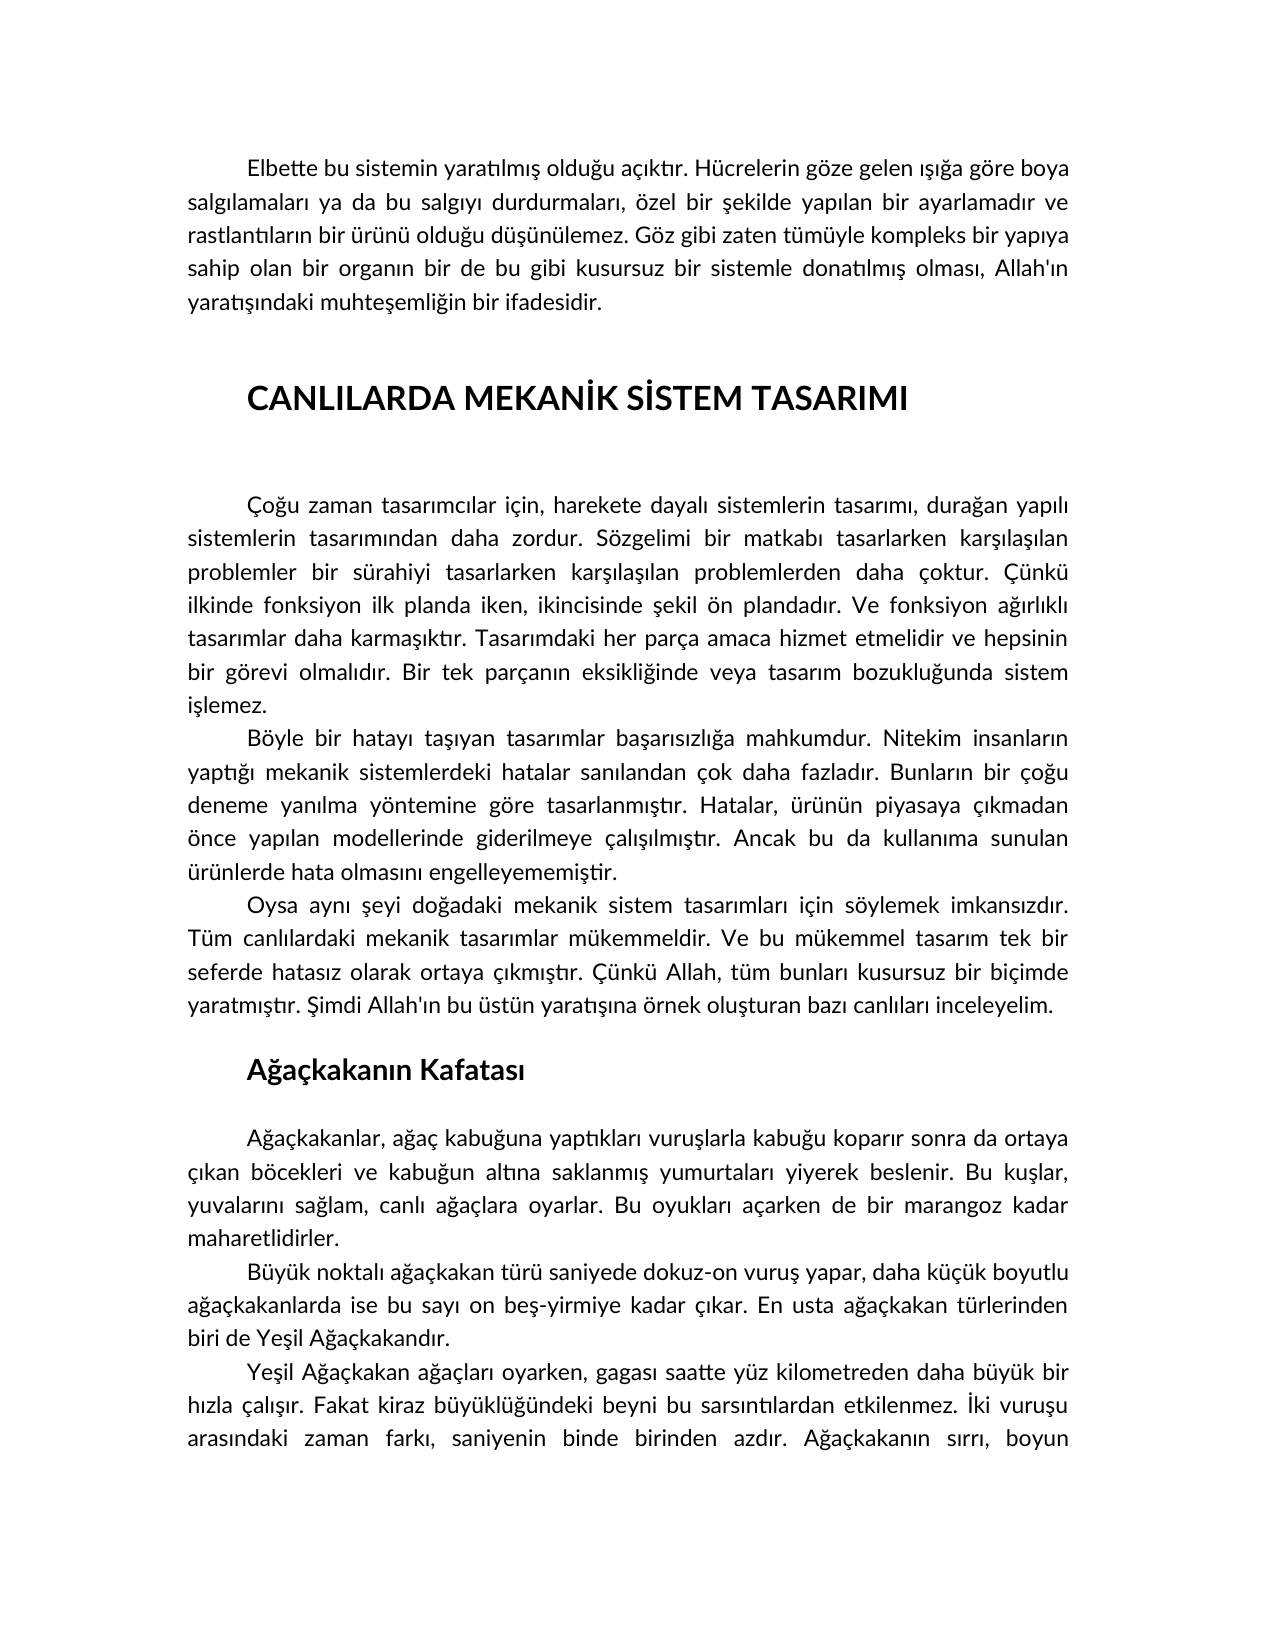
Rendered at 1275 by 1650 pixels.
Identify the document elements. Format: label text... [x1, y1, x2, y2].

subtitle CANLILARDA MEKANİK SİSTEM TASARIMI [187, 383, 1070, 417]
text Elbette bu sistemin yaratılmış olduğu açıktır. Hücrelerin göze gelen ışığa göre boya salgılamaları ya da bu salgıyı durdurmaları, özel bir şekilde yapılan bir ayarlamadır ve rastlantıların bir ürünü olduğu düşünülemez. Göz gibi zaten tümüyle kompleks bir yapıya sahip olan bir organın bir de bu gibi kusursuz bir sistemle donatılmış olması, Allah'ın yaratışındaki muhteşemliğin bir ifadesidir. [187, 150, 1070, 317]
text Yeşil Ağaçkakan ağaçları oyarken, gagası saatte yüz kilometreden daha büyük bir hızla çalışır. Fakat kiraz büyüklüğündeki beyni bu sarsıntılardan etkilenmez. İki vuruşu arasındaki zaman farkı, saniyenin binde birinden azdır. Ağaçkakanın sırrı, boyun [187, 1353, 1070, 1453]
text Oysa aynı şeyi doğadaki mekanik sistem tasarımları için söylemek imkansızdır. Tüm canlılardaki mekanik tasarımlar mükemmeldir. Ve bu mükemmel tasarım tek bir seferde hatasız olarak ortaya çıkmıştır. Çünkü Allah, tüm bunları kusursuz bir biçimde yaratmıştır. Şimdi Allah'ın bu üstün yaratışına örnek oluşturan bazı canlıları inceleyelim. [187, 887, 1070, 1020]
text Böyle bir hatayı taşıyan tasarımlar başarısızlığa mahkumdur. Nitekim insanların yaptığı mekanik sistemlerdeki hatalar sanılandan çok daha fazladır. Bunların bir çoğu deneme yanılma yöntemine göre tasarlanmıştır. Hatalar, ürünün piyasaya çıkmadan önce yapılan modellerinde giderilmeye çalışılmıştır. Ancak bu da kullanıma sunulan ürünlerde hata olmasını engelleyememiştir. [187, 720, 1070, 887]
text Büyük noktalı ağaçkakan türü saniyede dokuz-on vuruş yapar, daha küçük boyutlu ağaçkakanlarda ise bu sayı on beş-yirmiye kadar çıkar. En usta ağaçkakan türlerinden biri de Yeşil Ağaçkakandır. [187, 1253, 1070, 1353]
text Ağaçkakanlar, ağaç kabuğuna yaptıkları vuruşlarla kabuğu koparır sonra da ortaya çıkan böcekleri ve kabuğun altına saklanmış yumurtaları yiyerek beslenir. Bu kuşlar, yuvalarını sağlam, canlı ağaçlara oyarlar. Bu oyukları açarken de bir marangoz kadar maharetlidirler. [187, 1120, 1070, 1253]
text Ağaçkakanın Kafatası [187, 1053, 1070, 1087]
text Çoğu zaman tasarımcılar için, harekete dayalı sistemlerin tasarımı, durağan yapılı sistemlerin tasarımından daha zordur. Sözgelimi bir matkabı tasarlarken karşılaşılan problemler bir sürahiyi tasarlarken karşılaşılan problemlerden daha çoktur. Çünkü ilkinde fonksiyon ilk planda iken, ikincisinde şekil ön plandadır. Ve fonksiyon ağırlıklı tasarımlar daha karmaşıktır. Tasarımdaki her parça amaca hizmet etmelidir ve hepsinin bir görevi olmalıdır. Bir tek parçanın eksikliğinde veya tasarım bozukluğunda sistem işlemez. [187, 487, 1070, 720]
